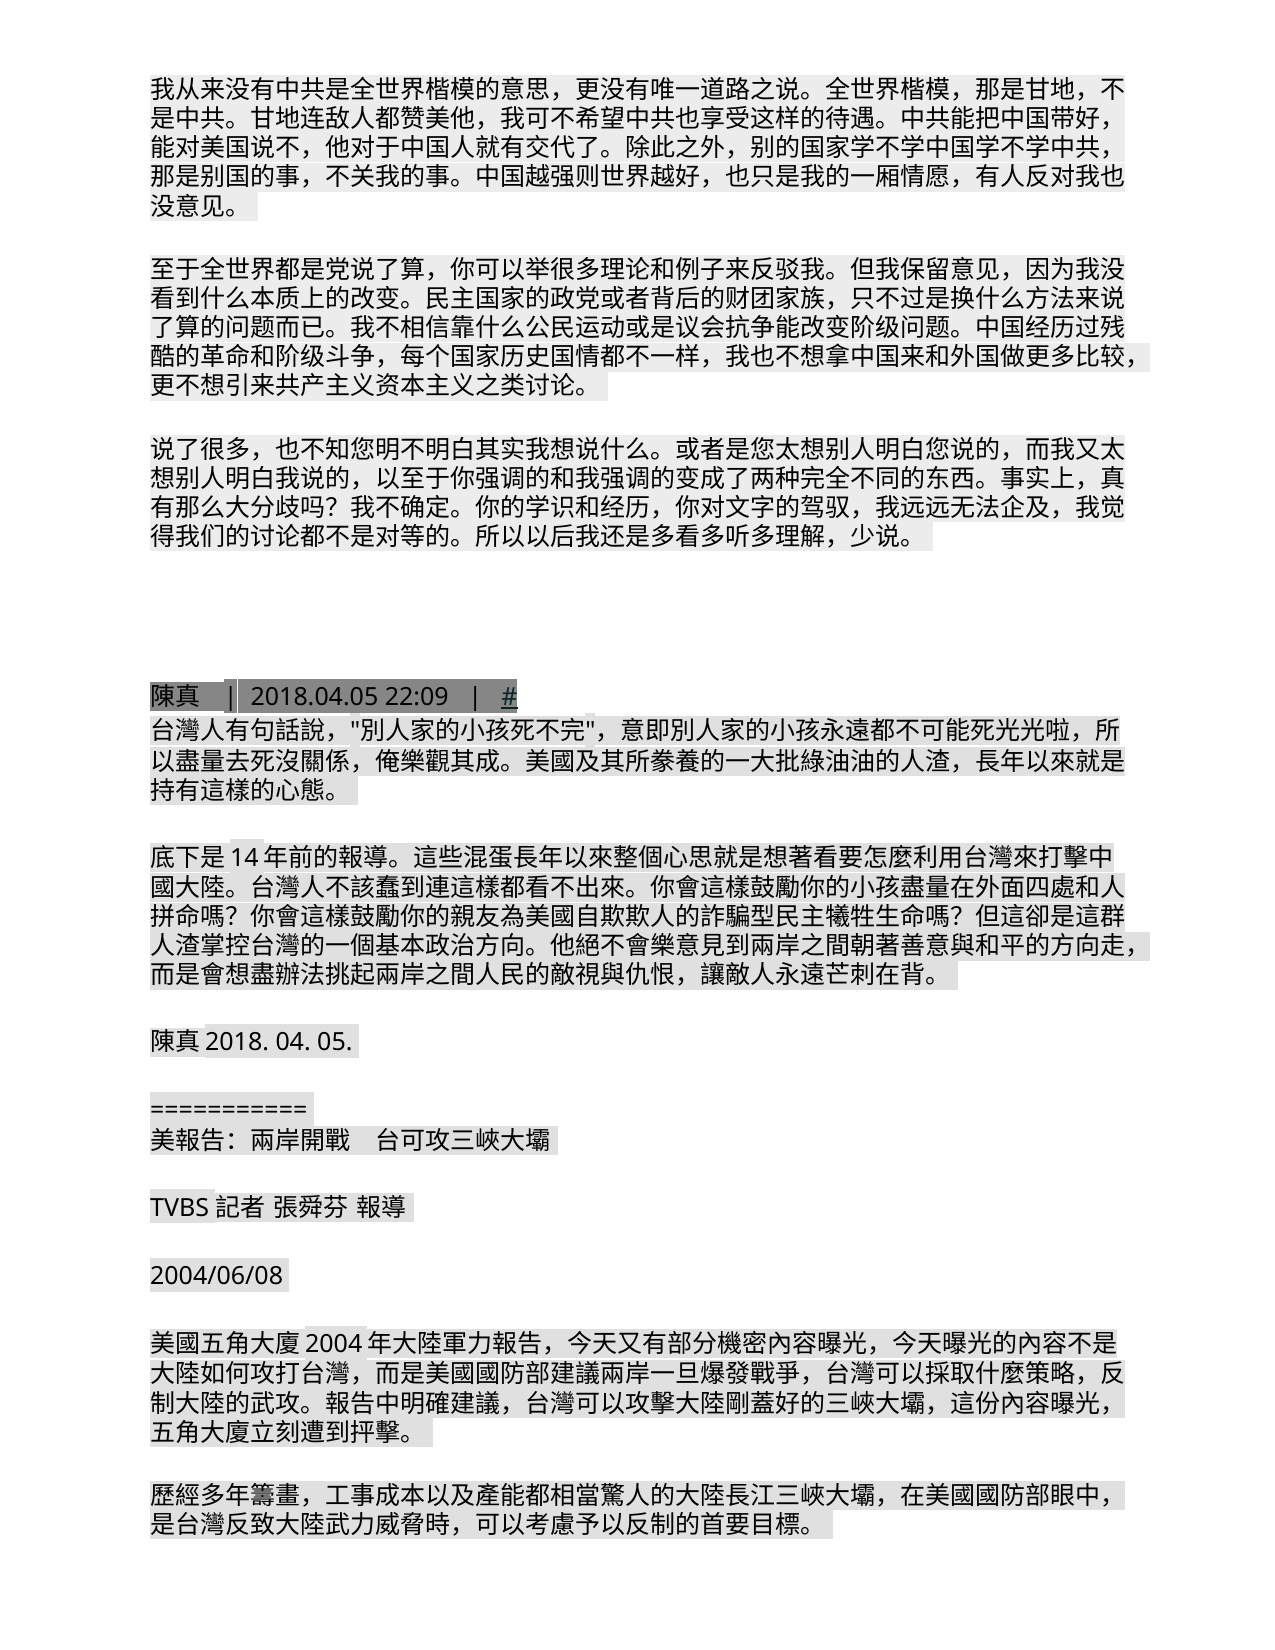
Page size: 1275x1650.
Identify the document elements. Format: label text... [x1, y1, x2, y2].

text 陳真 | 2018.04.05 22:09 | # [150, 679, 1125, 713]
text 台灣人有句話說，"別人家的小孩死不完"，意即別人家的小孩永遠都不可能死光光啦，所以盡量去死沒關係，俺樂觀其成。美國及其所豢養的一大批綠油油的人渣，長年以來就是持有這樣的心態。 底下是14年前的報導。這些混蛋長年以來整個心思就是想著看要怎麼利用台灣來打擊中國大陸。台灣人不該蠢到連這樣都看不出來。你會這樣鼓勵你的小孩盡量在外面四處和人拼命嗎？你會這樣鼓勵你的親友為美國自欺欺人的詐騙型民主犧牲生命嗎？但這卻是這群人渣掌控台灣的一個基本政治方向。他絕不會樂意見到兩岸之間朝著善意與和平的方向走，而是會想盡辦法挑起兩岸之間人民的敵視與仇恨，讓敵人永遠芒刺在背。 陳真2018. 04. 05. =========== 美報告：兩岸開戰 台可攻三峽大壩 TVBS 記者 張舜芬 報導 2004/06/08 美國五角大廈2004年大陸軍力報告，今天又有部分機密內容曝光，今天曝光的內容不是大陸如何攻打台灣，而是美國國防部建議兩岸一旦爆發戰爭，台灣可以採取什麼策略，反制大陸的武攻。報告中明確建議，台灣可以攻擊大陸剛蓋好的三峽大壩，這份內容曝光，五角大廈立刻遭到抨擊。 歷經多年籌畫，工事成本以及產能都相當驚人的大陸長江三峽大壩，在美國國防部眼中，是台灣反致大陸武力威脅時，可以考慮予以反制的首要目標。 美國國防部最新發佈的2004年中國軍力報告中，最後幾頁提綱挈領地指出，台灣在兩岸戰略上，首先應該要考慮，萬一兩岸開戰，可以針對人口密集的臨海都會區，或者高價值「high-value」目標。 出動空軍發動攻擊，報告中特別點名可以攻擊三峽大壩。其實過去在兩岸之間，一直有這樣的傳聞，就是台灣將三峽大壩列為攻擊目標，根據保守估計，如果三峽大壩遭受攻擊潰決，下游至少會死上億人。 另外，美國的這份報告中指出，台灣可以憑藉電腦科技的優勢，發動網路戰，並且癱瘓中國大陸的機場等交通樞紐，以及信息聯繫網絡，爭取作戰先機。 這份長達54頁的中國軍力分析報告中，鉅細靡遺分析大陸當前軍力，尤其把台灣視為解析大陸戰略與軍力布署的關鍵，不過這份報告出爐後，美國國防新聞週刊卻抨擊五角大廈的這份分析不但具有挑釁意味，而且相當不負責任。 [150, 713, 1125, 1574]
text 陈真医师，你对我的话理解完全错误。甚至我看到你对我的那几点“总结来说”，感觉到台湾人对大陆人确实是有很大的偏见，或者是我的文字表达有问题，以至于你一眼扫过就对号入座了。 我先回应一下你的前三点总结吧。 党说了算，对我来说，是一种责任，而不是一种赞美。在中国，中共必须承担这个责任，因为那已经写在宪法里了。如何履行好这个责任，不单纯是党的问题，而是所有人的问题。并不存在反正一切都是党说了算，大家议论是多余的。打个比方，在公司开会，假如一开始领导就发言定调，那这会就开不下去了，也没意义。最后的结果一定是会上向领导靠拢，会下议论纷纷，以至于会议结果执行不力甚至无法执行。实际上，中共的任何会议，之所以要求领导不能先发言，而是多听多提问题，就是这个意思。开会是这样，那么在治理国家上，党是怎么说了算呢？当然要通过各种渠道听人民的声音，比如市场调查公司，比如媒体声音，比如网络讨论，比如专家意见，同时还有大量的党内辩论。然后再总结评估，假如客观现状改变后，能满足了多少需求，创造多少机会，损害多少利益。以此做出一个决定。即使是这样，因为党说了算，是个很大的责任，党也害怕还是会出现评估以外的不可控后果。所以很多重大的决策，必须小范围先试，错了就停止，民怨大也要停止，对了就逐步扩大，最后普及。 党当然不是英明的，但是党必须要有正确的工作态度和工作方法，目前来说，中共的工作方法，我认可，我也相信。这是因为在中共的决策面前，我犯了很多错误。比如十几年前，到处都建高速公路，连经济落后地区也在建，当地的农民连用的机会都没有。我是反对的，因为我看到使用率低，觉得浪费钱。后来证明我错了，没有这些路，当地的企业根本无法走出来，更别说发展更多的企业了。地方经济无法拉动，那农民的生活就无法改变。再比如2008年，我也是反对逆世界潮流而大举投资铁公基的。因为我也觉得应该趁机修养生息。结果证明我又错了。全球化之下，国内问题已经不能单纯放在国内考虑了。抓住那个窗口期，中国不单开始了经济转型，打造了以高铁为首的高端制造，而且还拉近城市距离，扩大的城镇化，带动了内需。一个社会就是这样，很多时候，时间就是良药，速度就是良药，很多问题当下是问题，跨过去问题要么消失要么拥有更多方法去解决。 没有调查就没有发言权，我的错误在于没有深入调查。大多数人和我一样，都犯了没有调查的错误。中共不是英明，但中共比大多数人调查的都深入，因为那他要承担责任。说到这里，你可千万不要误会我是在说既然它的责任，老百姓就都别说话了。我再举个例子，十年前，我家附近要盖垃圾焚烧厂，因为广州已经垃圾围城了，必须加紧处理。道理我们都懂，但是在我家附近就是不行，哪怕你说环评过了，距离够远，焚烧技术最先进，还邀请我们去已有焚烧厂考察。但我就是觉得不舒服，我不光怕健康问题还怕房子贬值问题。我们附近几个小区的业主一直不肯妥协，各级机关负责人来说明协调都没用。最后结果是市政府妥协，取消项目，还要接受上级部门对这个项目的审查。 我从来没有中共是全世界楷模的意思，更没有唯一道路之说。全世界楷模，那是甘地，不是中共。甘地连敌人都赞美他，我可不希望中共也享受这样的待遇。中共能把中国带好，能对美国说不，他对于中国人就有交代了。除此之外，别的国家学不学中国学不学中共，那是别国的事，不关我的事。中国越强则世界越好，也只是我的一厢情愿，有人反对我也没意见。 至于全世界都是党说了算，你可以举很多理论和例子来反驳我。但我保留意见，因为我没看到什么本质上的改变。民主国家的政党或者背后的财团家族，只不过是换什么方法来说了算的问题而已。我不相信靠什么公民运动或是议会抗争能改变阶级问题。中国经历过残酷的革命和阶级斗争，每个国家历史国情都不一样，我也不想拿中国来和外国做更多比较，更不想引来共产主义资本主义之类讨论。 说了很多，也不知您明不明白其实我想说什么。或者是您太想别人明白您说的，而我又太想别人明白我说的，以至于你强调的和我强调的变成了两种完全不同的东西。事实上，真有那么大分歧吗？我不确定。你的学识和经历，你对文字的驾驭，我远远无法企及，我觉得我们的讨论都不是对等的。所以以后我还是多看多听多理解，少说。 [150, 75, 1125, 654]
